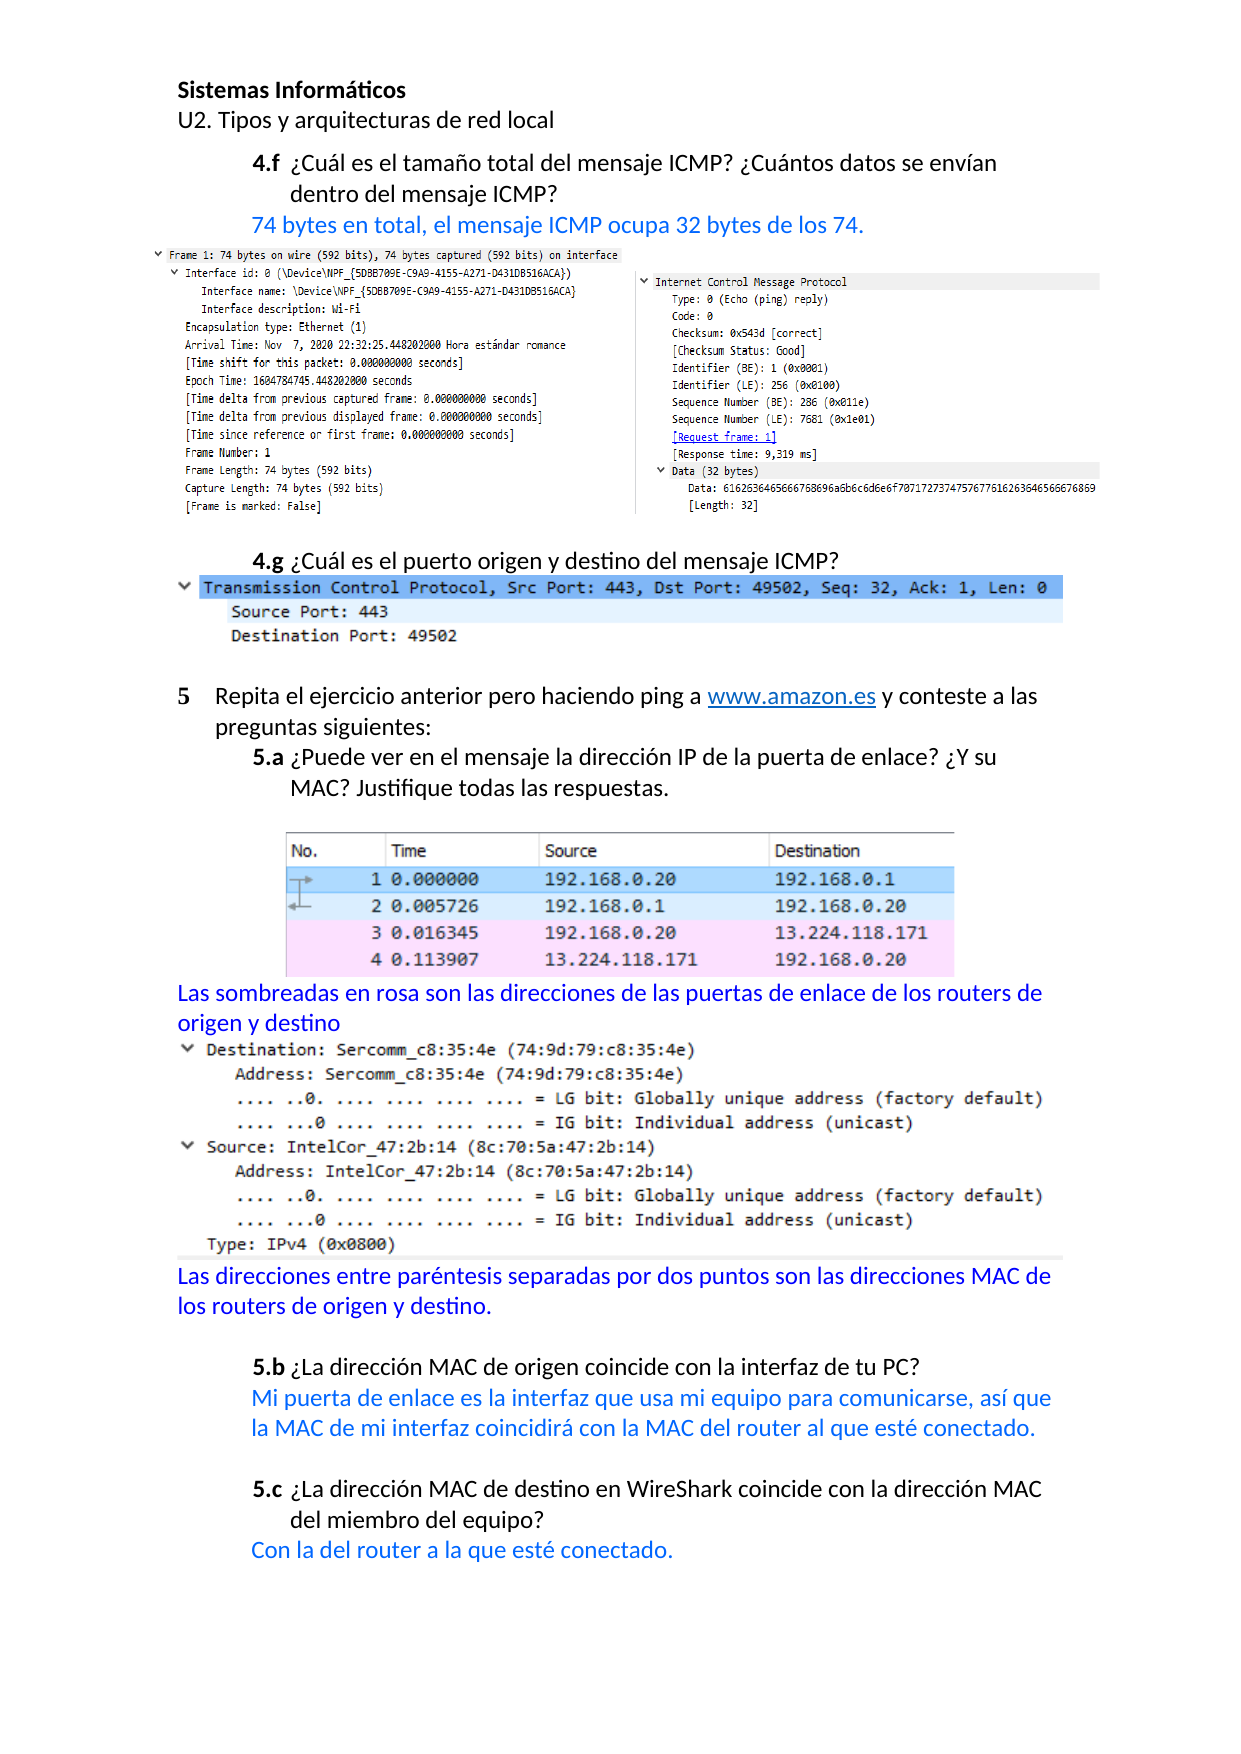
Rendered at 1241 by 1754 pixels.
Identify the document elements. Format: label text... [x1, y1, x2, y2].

text Con la del router a la que esté conectado. [177, 1534, 1063, 1565]
picture [285, 832, 955, 977]
list ¿Puede ver en el mensaje la dirección IP de la puerta de enlace? ¿Y su MAC? Justifique todas las respuestas. [252, 741, 1063, 802]
list Repita el ejercicio anterior pero haciendo ping a www.amazon.es y conteste a las preguntas siguientes: [177, 680, 1063, 741]
text Las direcciones entre paréntesis separadas por dos puntos son las direcciones MAC de los routers de origen y destino. [177, 1260, 1063, 1321]
text 74 bytes en total, el mensaje ICMP ocupa 32 bytes de los 74. [177, 210, 1063, 240]
text Las sombreadas en rosa son las direcciones de las puertas de enlace de los routers de origen y destino [177, 833, 1063, 1037]
list ¿Cuál es el tamaño total del mensaje ICMP? ¿Cuántos datos se envían dentro del mensaje ICMP? [252, 148, 1063, 209]
list ¿Cuál es el puerto origen y destino del mensaje ICMP? [252, 545, 1063, 575]
picture [177, 575, 1063, 650]
list ¿La dirección MAC de destino en WireShark coincide con la dirección MAC del miembro del equipo? [252, 1473, 1063, 1534]
picture [635, 271, 1100, 514]
text Mi puerta de enlace es la interfaz que usa mi equipo para comunicarse, así que la MAC de mi interfaz coincidirá con la MAC del router al que esté conectado. [177, 1382, 1063, 1443]
picture [154, 248, 622, 514]
picture [177, 1037, 1063, 1260]
list ¿La dirección MAC de origen coincide con la interfaz de tu PC? [252, 1351, 1063, 1382]
